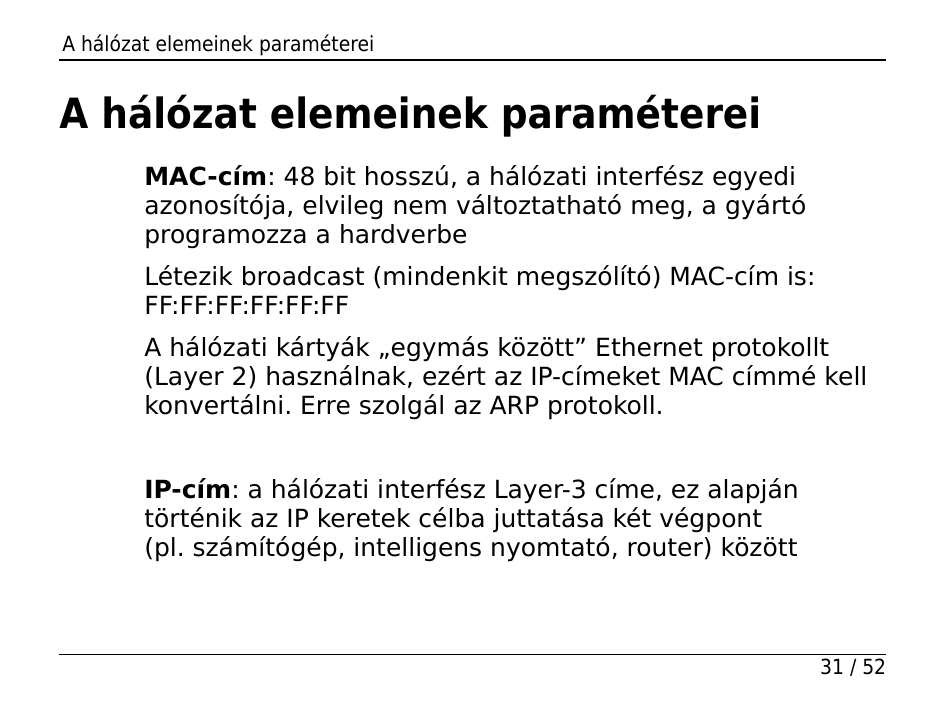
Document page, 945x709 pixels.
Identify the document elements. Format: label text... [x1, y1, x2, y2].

list MAC-cím: 48 bit hosszú, a hálózati interfész egyedi azonosítója, elvileg nem változtatható meg, a gyártó programozza a hardverbe [118, 162, 886, 250]
subtitle A hálózat elemeinek paraméterei [59, 90, 886, 139]
list IP-cím: a hálózati interfész Layer-3 címe, ez alapján történik az IP keretek célba juttatása két végpont (pl. számítógép, intelligens nyomtató, router) között [118, 475, 886, 562]
list A hálózati kártyák „egymás között” Ethernet protokollt (Layer 2) használnak, ezért az IP-címeket MAC címmé kell konvertálni. Erre szolgál az ARP protokoll. [118, 333, 886, 421]
list Létezik broadcast (mindenkit megszólító) MAC-cím is: FF:FF:FF:FF:FF:FF [118, 262, 886, 321]
